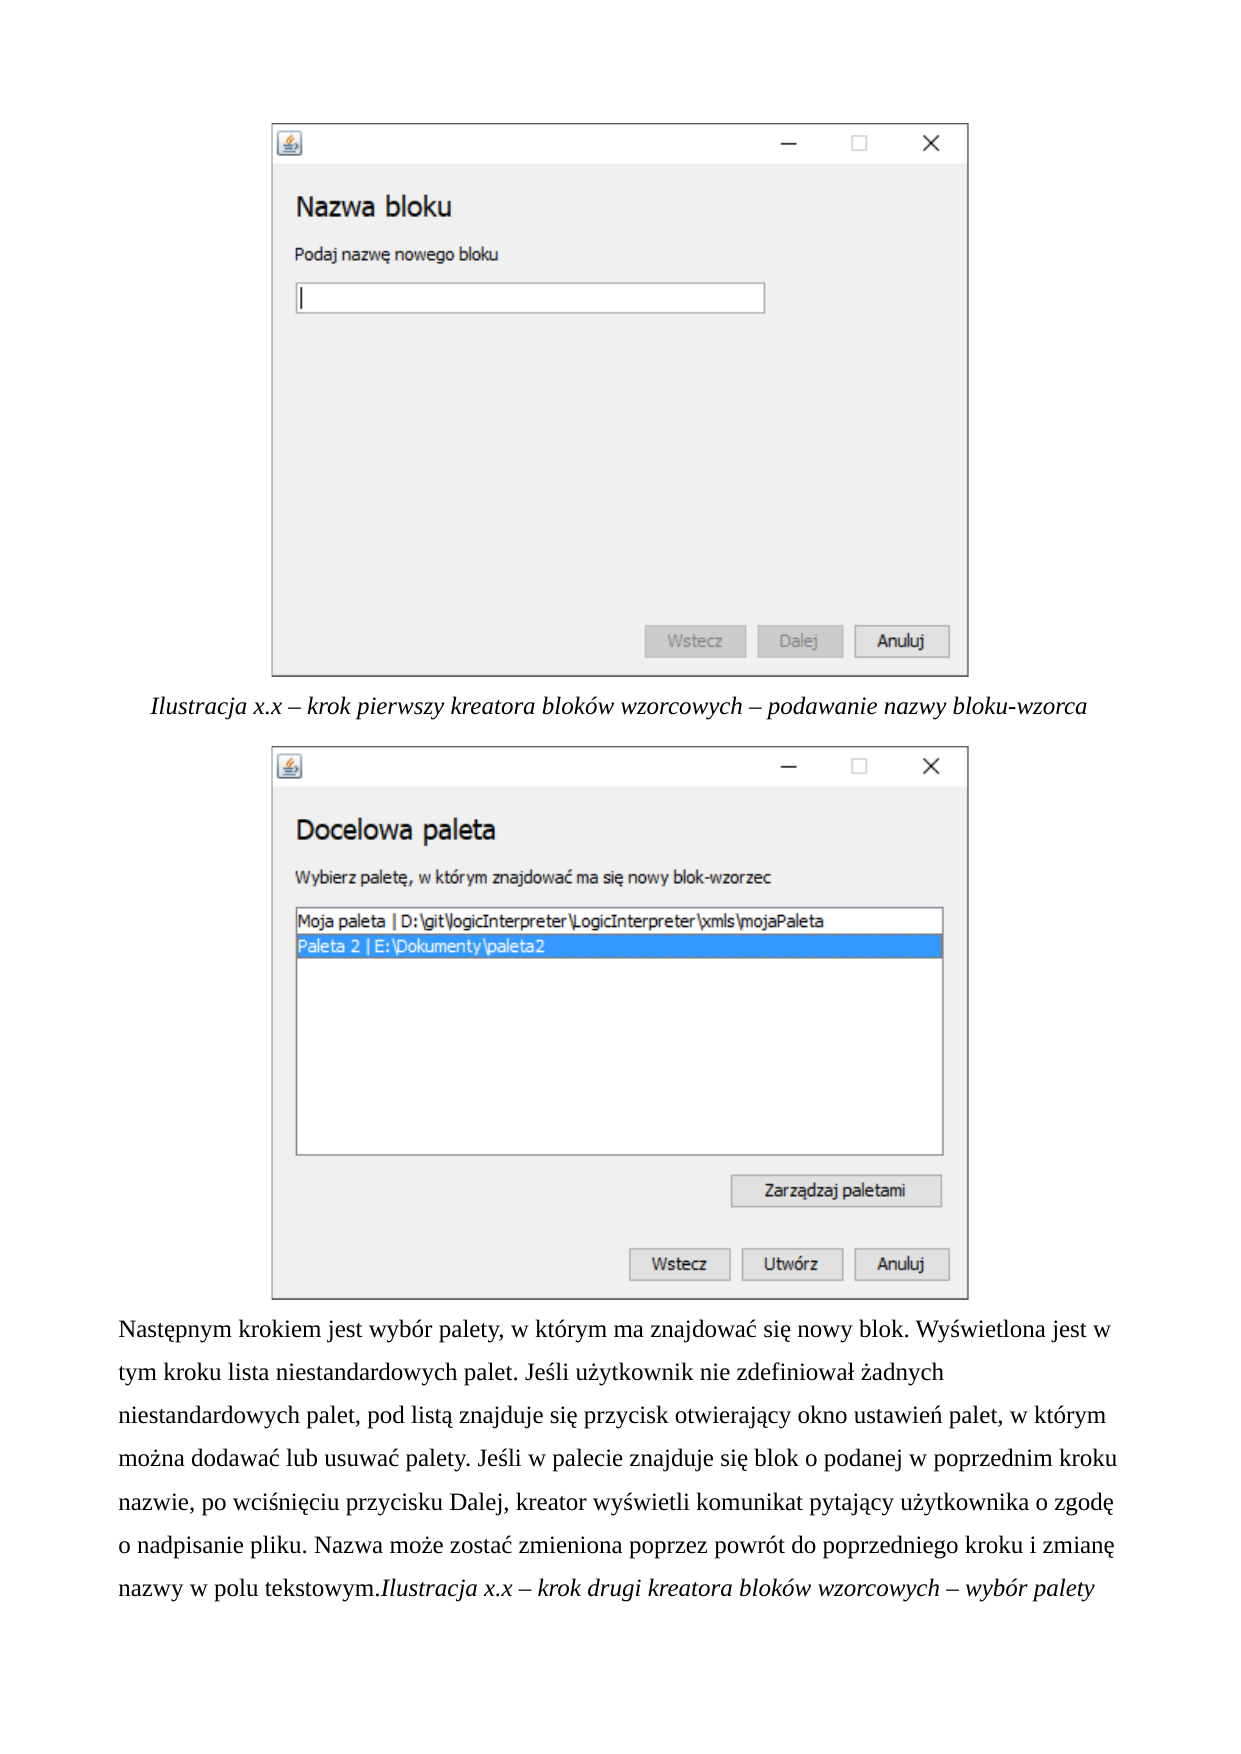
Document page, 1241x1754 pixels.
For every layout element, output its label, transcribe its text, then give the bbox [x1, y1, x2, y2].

picture [271, 746, 969, 1300]
text Następnym krokiem jest wybór palety, w którym ma znajdować się nowy blok. Wyświetlona jest w tym kroku lista niestandardowych palet. Jeśli użytkownik nie zdefiniował żadnych niestandardowych palet, pod listą znajduje się przycisk otwierający okno ustawień palet, w którym można dodawać lub usuwać palety. Jeśli w palecie znajduje się blok o podanej w poprzednim kroku nazwie, po wciśnięciu przycisku Dalej, kreator wyświetli komunikat pytający użytkownika o zgodę o nadpisanie pliku. Nazwa może zostać zmieniona poprzez powrót do poprzedniego kroku i zmianę nazwy w polu tekstowym.Ilustracja x.x – krok drugi kreatora bloków wzorcowych – wybór palety [118, 747, 1122, 1602]
text Ilustracja x.x – krok pierwszy kreatora bloków wzorcowych – podawanie nazwy bloku-wzorca [118, 118, 1122, 720]
picture [271, 123, 969, 677]
